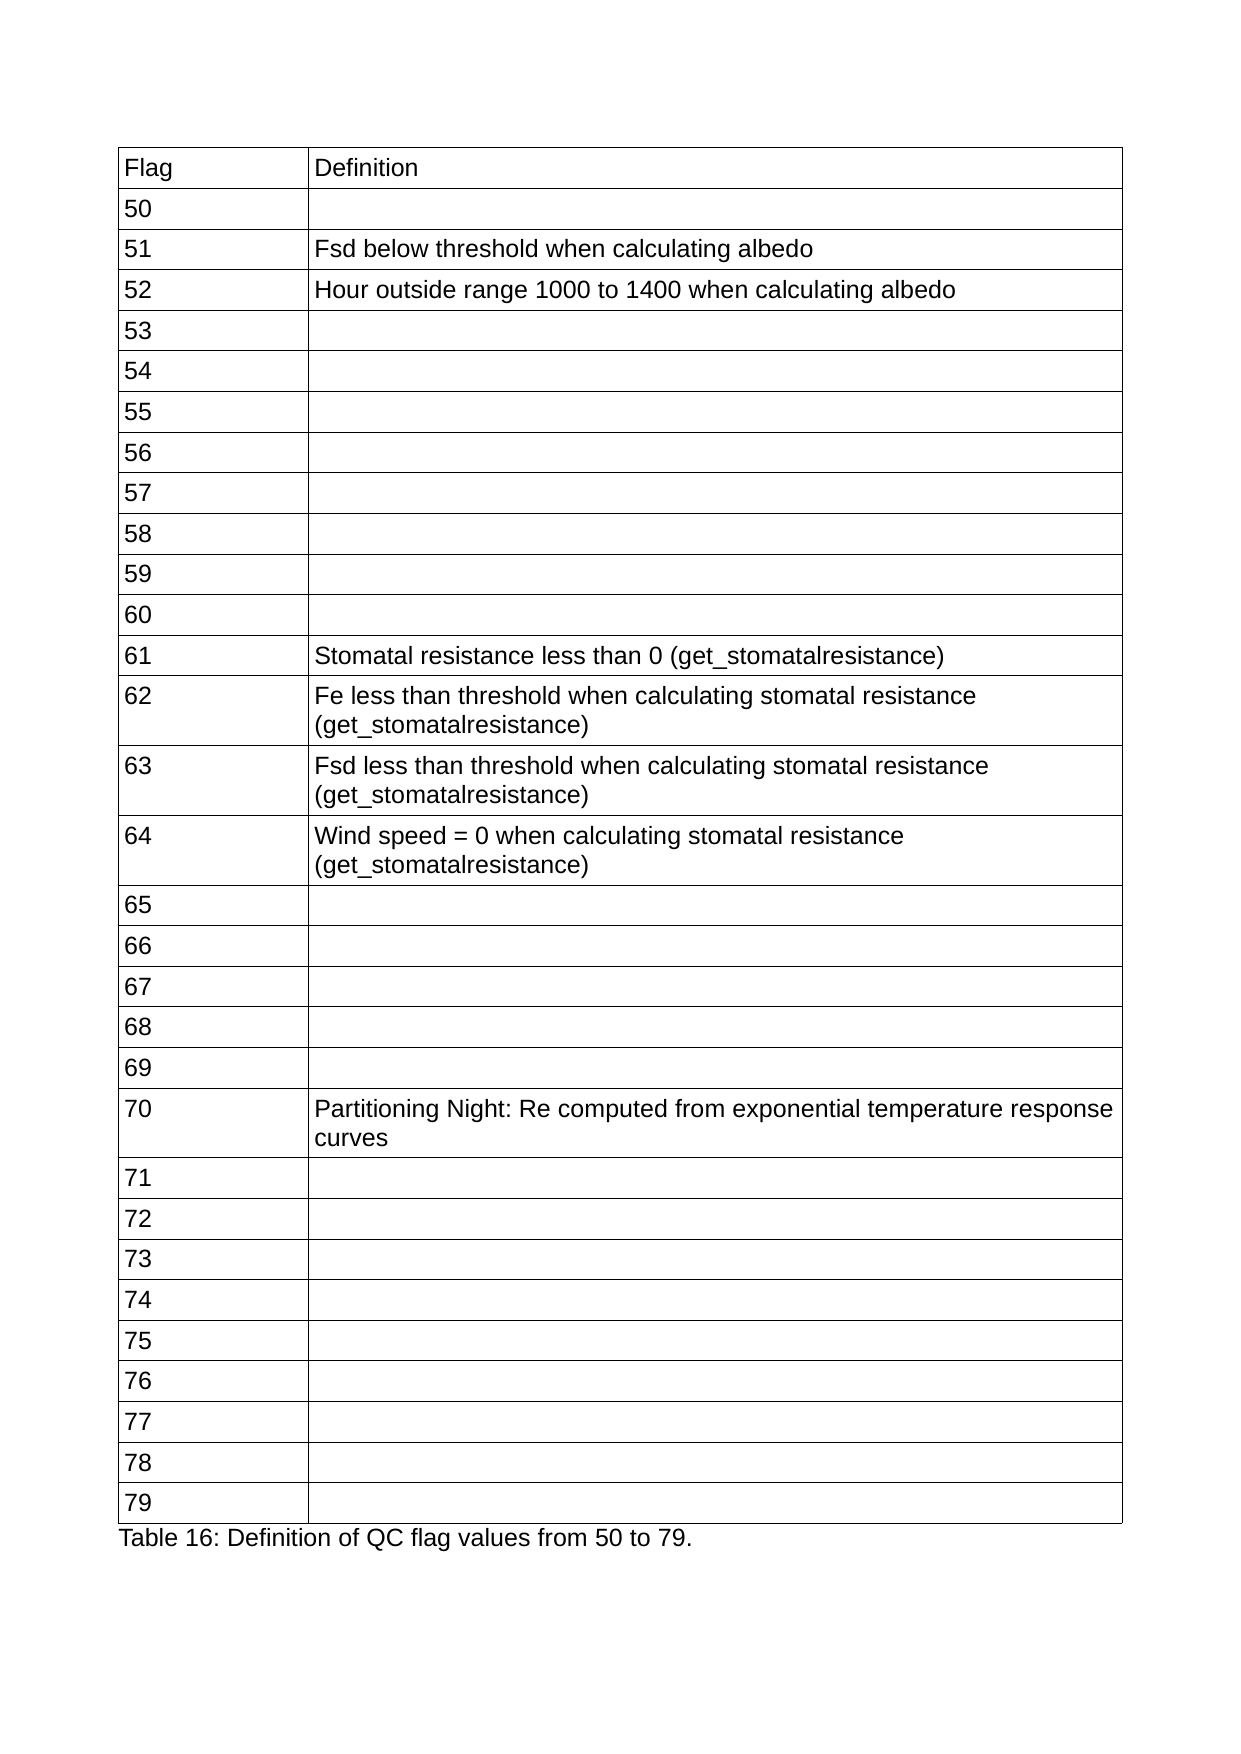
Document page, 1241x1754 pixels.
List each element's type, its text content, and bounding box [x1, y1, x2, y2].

table_cell [309, 392, 1122, 432]
table_cell 53 [119, 311, 308, 350]
table_cell 78 [119, 1443, 308, 1482]
table_cell 68 [119, 1007, 308, 1047]
table_cell 76 [119, 1361, 308, 1401]
table_cell Wind speed = 0 when calculating stomatal resistance (get_stomatalresistance) [309, 816, 1122, 884]
table_header 60 [119, 595, 308, 635]
table_cell Hour outside range 1000 to 1400 when calculating albedo [309, 270, 1122, 310]
table_cell [309, 1240, 1122, 1279]
table_cell [309, 351, 1122, 391]
table_cell 69 [119, 1048, 308, 1088]
table_cell Fsd less than threshold when calculating stomatal resistance (get_stomatalresistance) [309, 746, 1122, 815]
table_cell [309, 1280, 1122, 1320]
table_cell [309, 1402, 1122, 1442]
table_cell 73 [119, 1240, 308, 1279]
table_cell 64 [119, 816, 308, 884]
table_cell [309, 1483, 1122, 1523]
table_cell 50 [119, 189, 308, 228]
table_header Flag [119, 148, 308, 188]
table_cell 77 [119, 1402, 308, 1442]
table_cell [309, 967, 1122, 1006]
table_cell [309, 1007, 1122, 1047]
table_cell [309, 1158, 1122, 1198]
table_cell Stomatal resistance less than 0 (get_stomatalresistance) [309, 636, 1122, 675]
table_cell 75 [119, 1321, 308, 1360]
table_cell 56 [119, 433, 308, 472]
table_cell Fe less than threshold when calculating stomatal resistance (get_stomatalresistance) [309, 676, 1122, 745]
table_cell 65 [119, 886, 308, 925]
table_header [309, 595, 1122, 635]
table_cell [309, 926, 1122, 966]
table_cell 57 [119, 473, 308, 513]
table_cell [309, 1321, 1122, 1360]
table_cell 62 [119, 676, 308, 745]
table_cell 67 [119, 967, 308, 1006]
table_cell [309, 886, 1122, 925]
table_cell 55 [119, 392, 308, 432]
table_cell 61 [119, 636, 308, 675]
table_cell [309, 189, 1122, 228]
table_cell Partitioning Night: Re computed from exponential temperature response curves [309, 1089, 1122, 1157]
table_cell [309, 311, 1122, 350]
table_cell [309, 1048, 1122, 1088]
table_cell [309, 555, 1122, 594]
table_cell 79 [119, 1483, 308, 1523]
text Table 16: Definition of QC flag values from 50 to 79. [118, 1524, 1122, 1552]
table_cell [309, 1361, 1122, 1401]
table_cell 51 [119, 230, 308, 269]
table_cell 66 [119, 926, 308, 966]
table_cell 59 [119, 555, 308, 594]
table_cell [309, 433, 1122, 472]
table_cell 63 [119, 746, 308, 815]
table_cell 70 [119, 1089, 308, 1157]
table_cell [309, 1443, 1122, 1482]
table_header Definition [309, 148, 1122, 188]
table_cell Fsd below threshold when calculating albedo [309, 230, 1122, 269]
table_cell [309, 473, 1122, 513]
table_cell 54 [119, 351, 308, 391]
table_cell 52 [119, 270, 308, 310]
table_cell 58 [119, 514, 308, 553]
table_cell [309, 514, 1122, 553]
table_cell 71 [119, 1158, 308, 1198]
table_cell [309, 1199, 1122, 1238]
table_cell 72 [119, 1199, 308, 1238]
table_cell 74 [119, 1280, 308, 1320]
